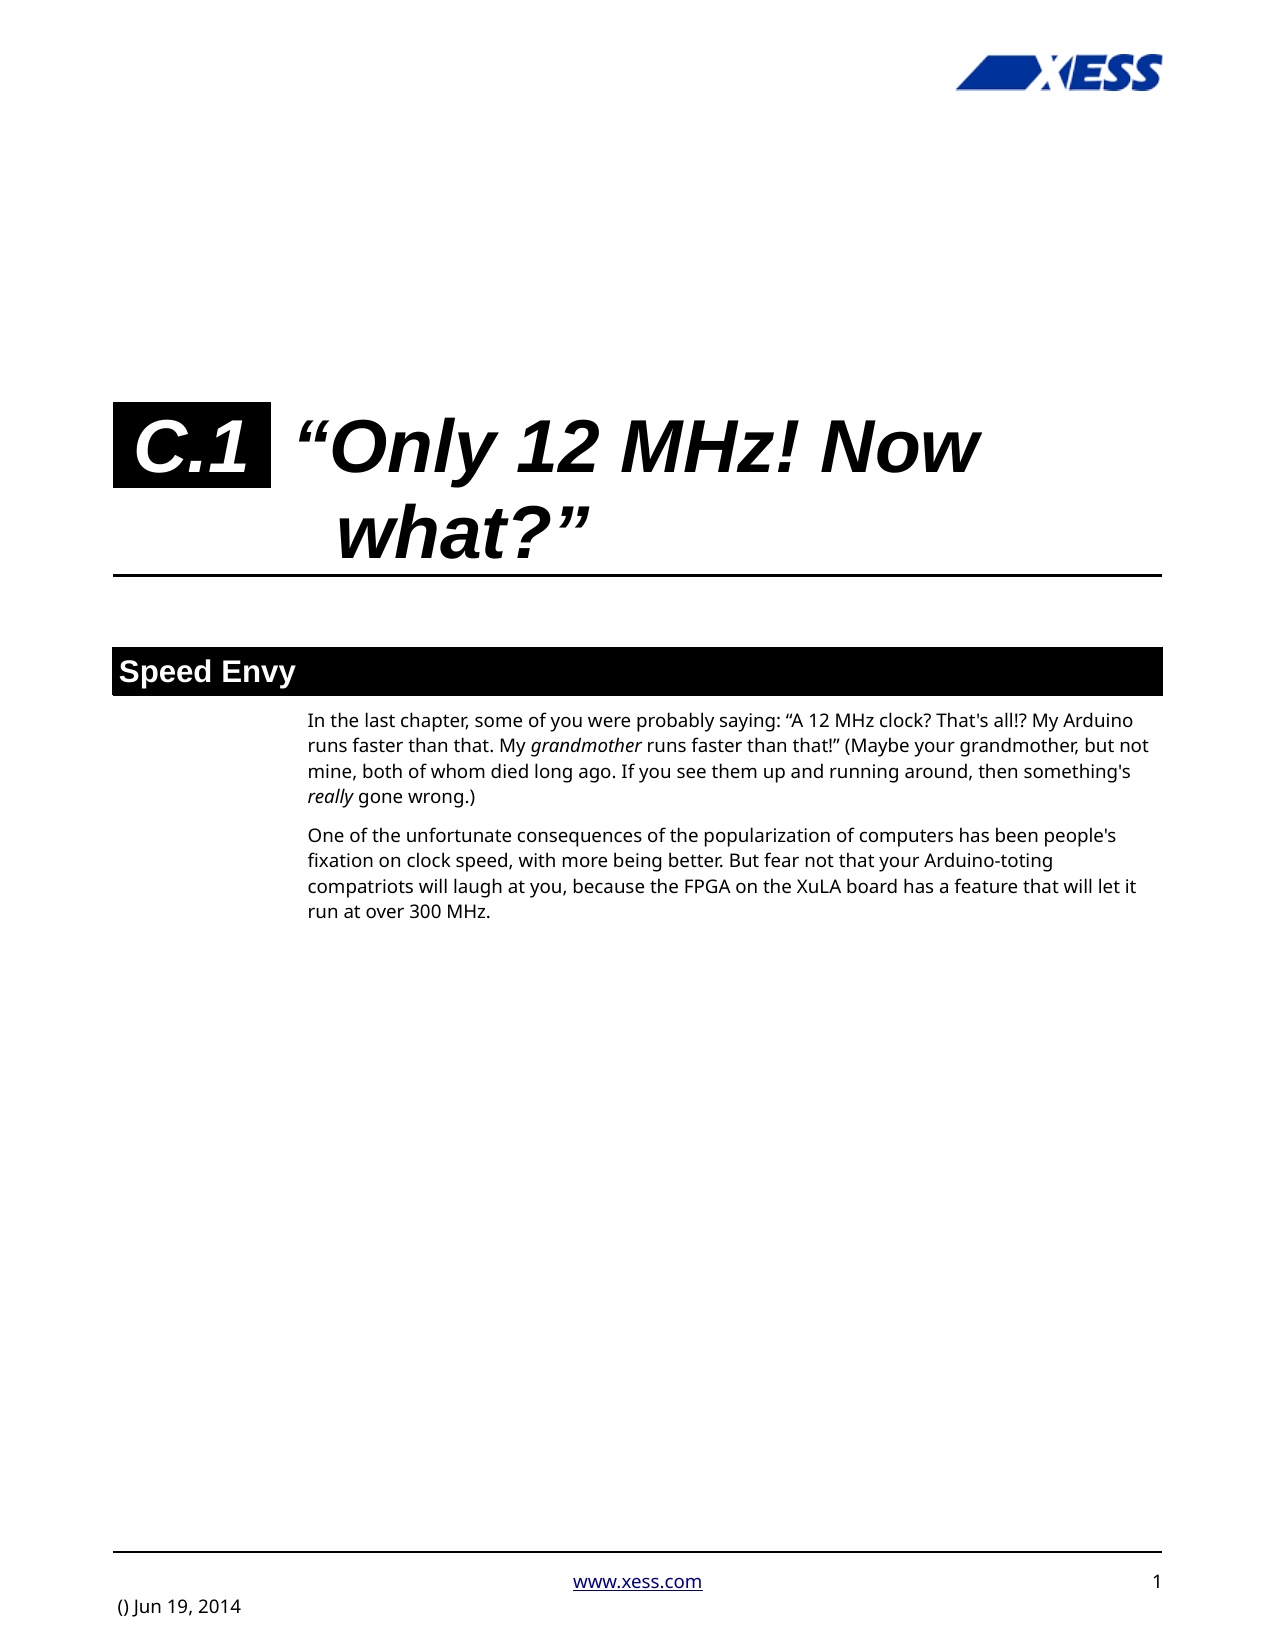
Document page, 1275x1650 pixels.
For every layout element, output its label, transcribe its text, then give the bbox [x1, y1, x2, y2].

subtitle “Only 12 MHz! Now what?” [112, 402, 1162, 577]
text In the last chapter, some of you were probably saying: “A 12 MHz clock? That's all!? My Arduino runs faster than that. My grandmother runs faster than that!” (Maybe your grandmother, but not mine, both of whom died long ago. If you see them up and running around, then something's really gone wrong.) [307, 707, 1162, 809]
subtitle Speed Envy [114, 648, 1162, 695]
picture [955, 54, 1163, 91]
text One of the unfortunate consequences of the popularization of computers has been people's fixation on clock speed, with more being better. But fear not that your Arduino-toting compatriots will laugh at you, because the FPGA on the XuLA board has a feature that will let it run at over 300 MHz. [307, 822, 1162, 924]
